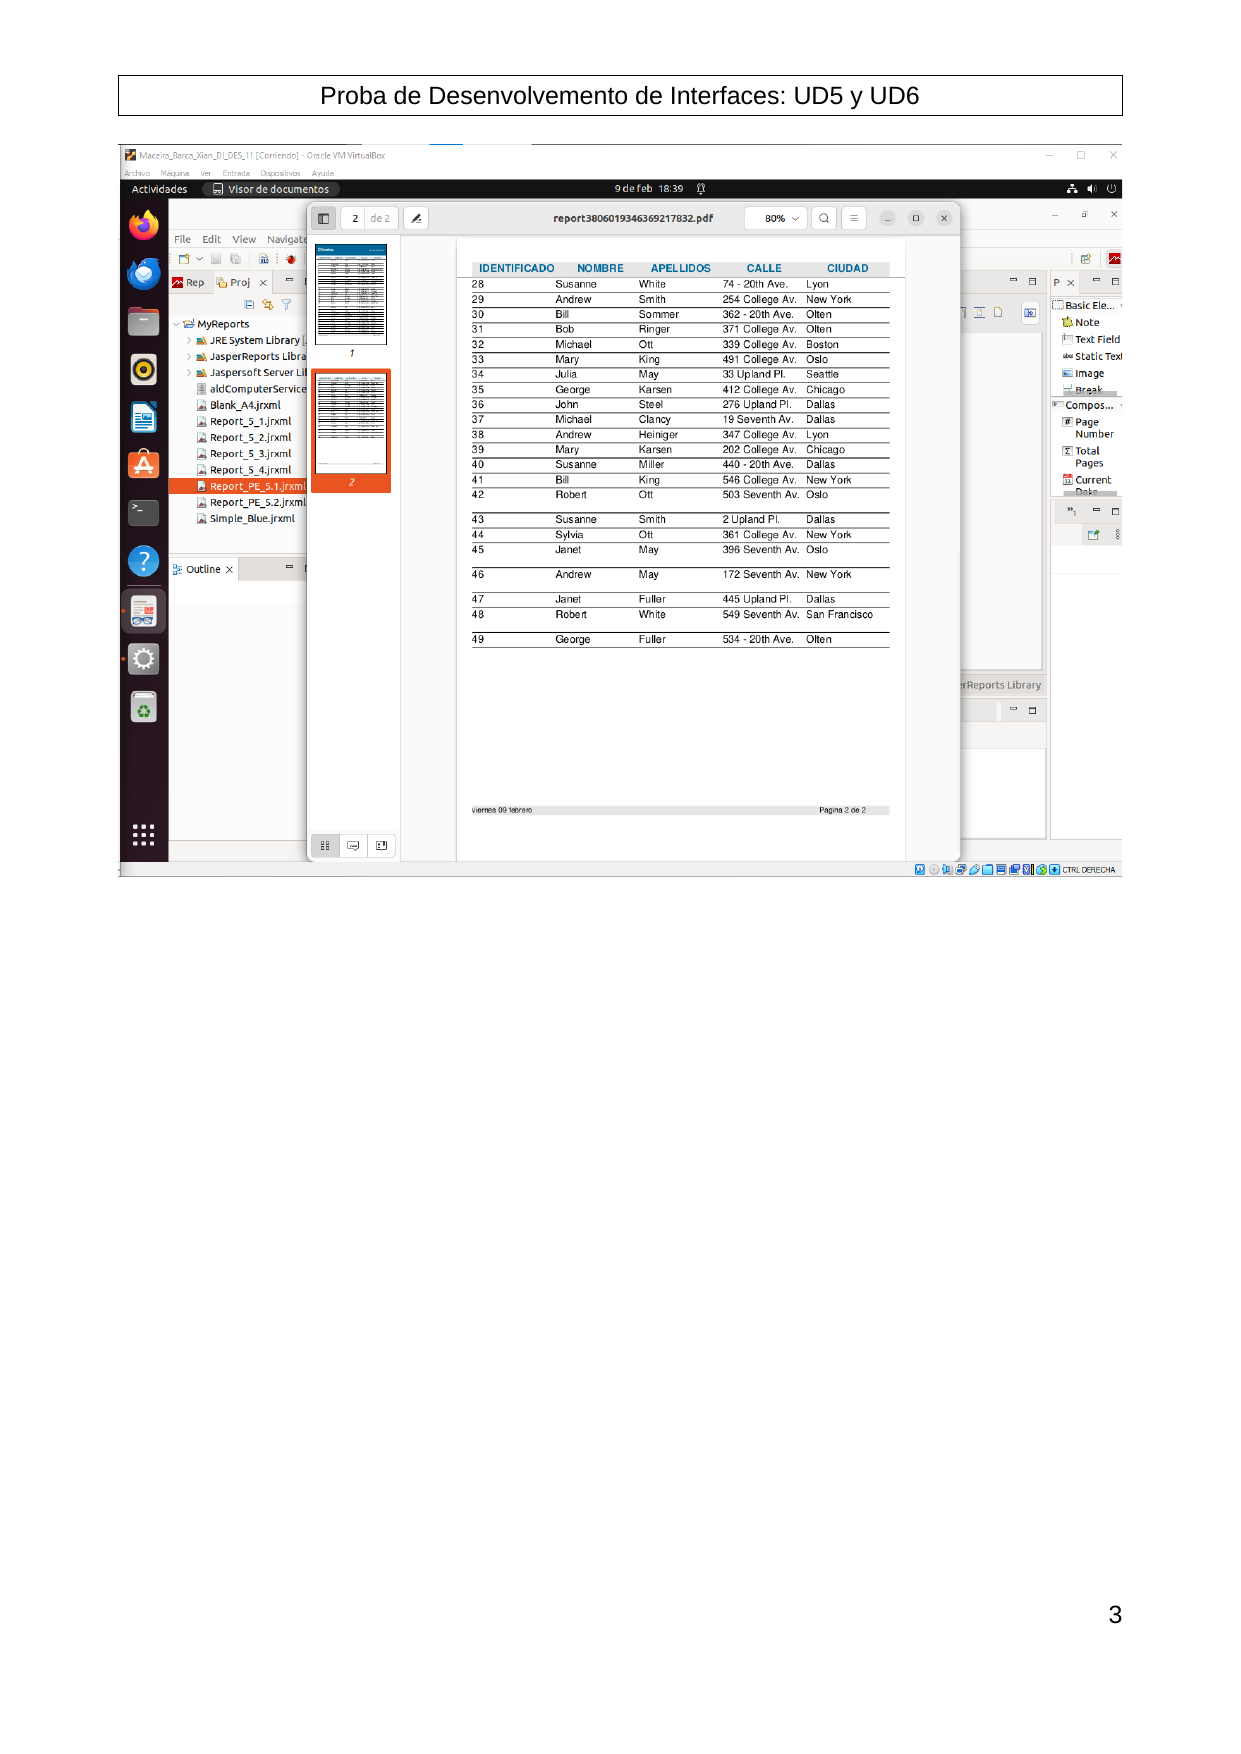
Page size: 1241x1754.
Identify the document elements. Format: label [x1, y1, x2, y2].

picture [118, 144, 1123, 877]
